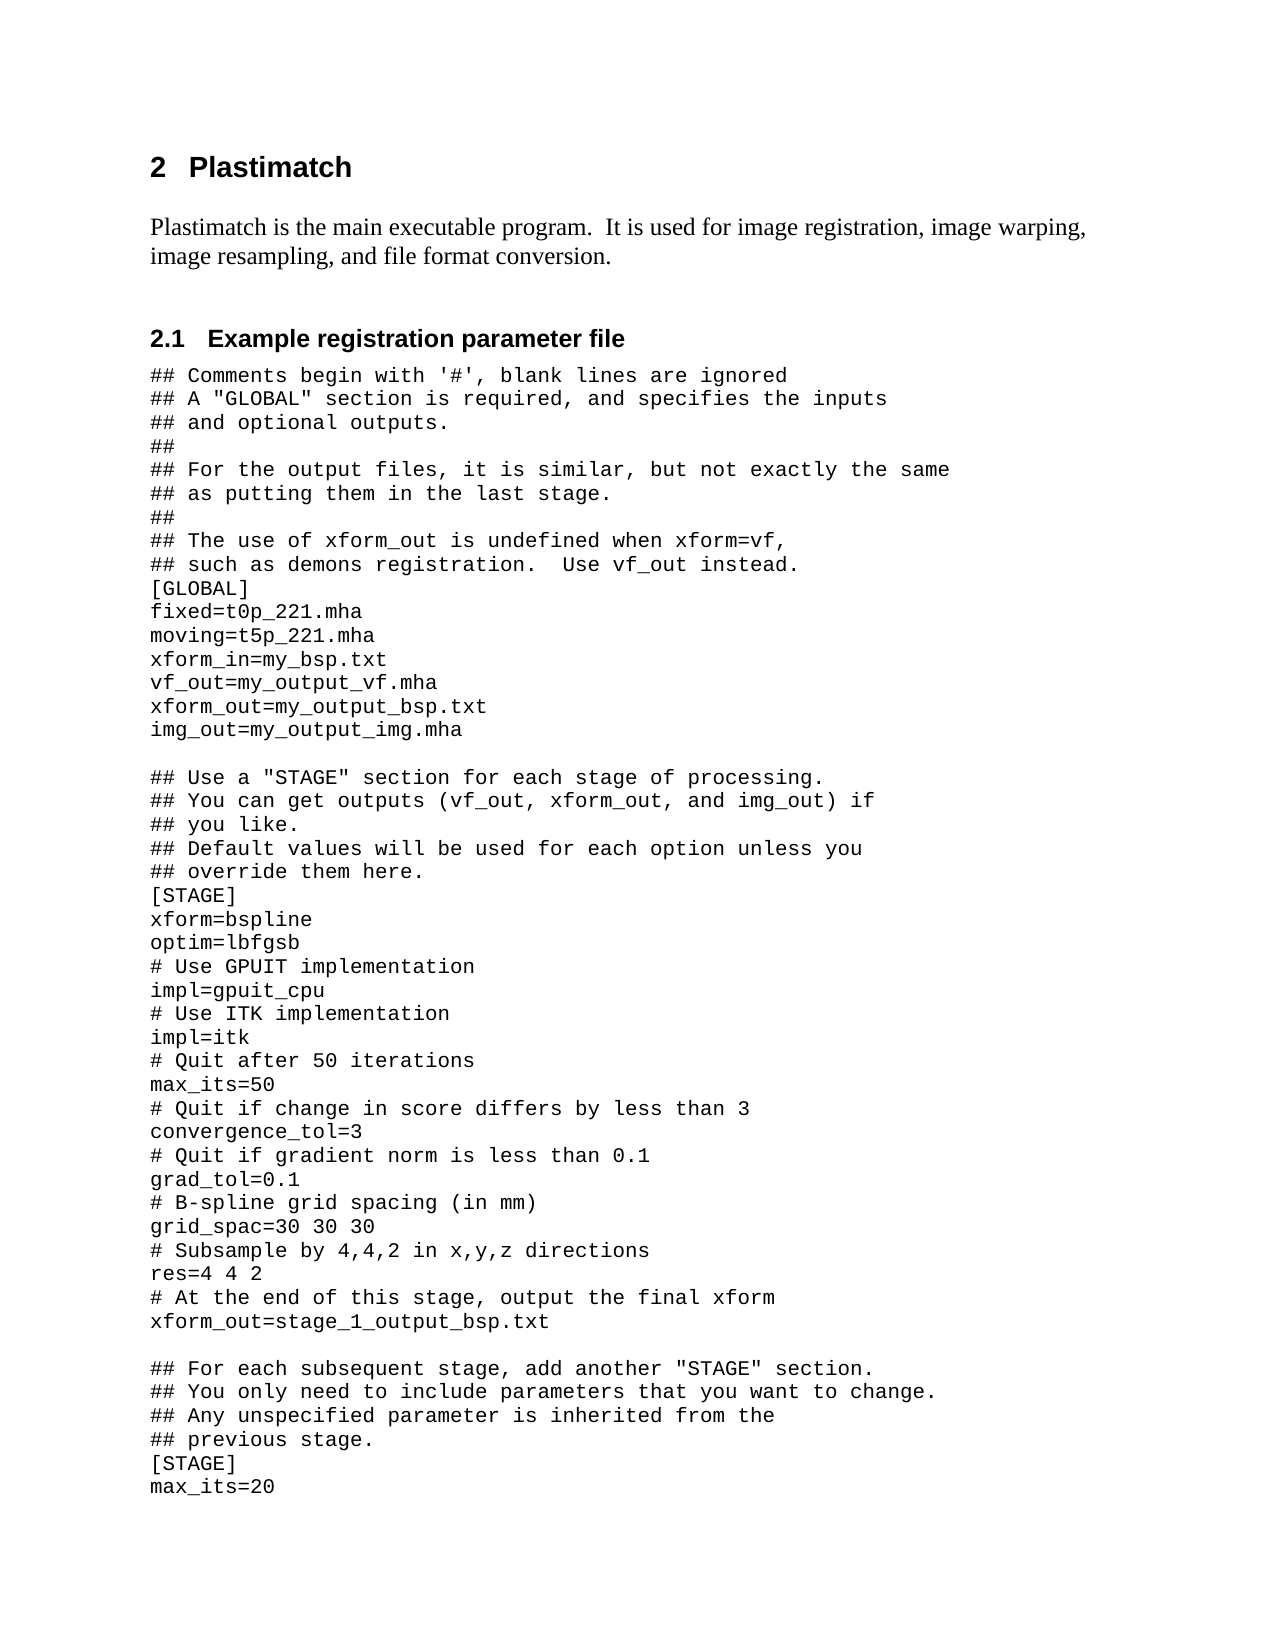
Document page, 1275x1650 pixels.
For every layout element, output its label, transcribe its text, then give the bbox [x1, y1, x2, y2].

text ## Use a "STAGE" section for each stage of processing. [150, 767, 1125, 790]
text ## For the output files, it is similar, but not exactly the same [150, 459, 1125, 483]
text # Use ITK implementation [150, 1003, 1125, 1027]
text ## You only need to include parameters that you want to change. [150, 1382, 1125, 1405]
text ## such as demons registration. Use vf_out instead. [150, 554, 1125, 578]
text vf_out=my_output_vf.mha [150, 672, 1125, 696]
text ## For each subsequent stage, add another "STAGE" section. [150, 1358, 1125, 1382]
text # Subsample by 4,4,2 in x,y,z directions [150, 1240, 1125, 1263]
text [GLOBAL] [150, 578, 1125, 601]
text max_its=50 [150, 1074, 1125, 1098]
text # At the end of this stage, output the final xform [150, 1287, 1125, 1311]
text ## [150, 436, 1125, 459]
text ## A "GLOBAL" section is required, and specifies the inputs [150, 388, 1125, 412]
text # B-spline grid spacing (in mm) [150, 1192, 1125, 1216]
text # Quit if gradient norm is less than 0.1 [150, 1145, 1125, 1169]
text impl=itk [150, 1027, 1125, 1051]
text img_out=my_output_img.mha [150, 719, 1125, 743]
text [STAGE] [150, 885, 1125, 909]
text xform=bspline [150, 909, 1125, 932]
text convergence_tol=3 [150, 1121, 1125, 1145]
text ## The use of xform_out is undefined when xform=vf, [150, 530, 1125, 554]
text # Quit if change in score differs by less than 3 [150, 1098, 1125, 1121]
text ## You can get outputs (vf_out, xform_out, and img_out) if [150, 790, 1125, 814]
text ## Comments begin with '#', blank lines are ignored [150, 365, 1125, 388]
text Plastimatch is the main executable program. It is used for image registration, image warping, image resampling, and file format conversion. [150, 212, 1125, 270]
text grad_tol=0.1 [150, 1169, 1125, 1192]
text max_its=20 [150, 1476, 1125, 1500]
text ## Default values will be used for each option unless you [150, 838, 1125, 861]
text ## as putting them in the last stage. [150, 483, 1125, 507]
text moving=t5p_221.mha [150, 625, 1125, 648]
text impl=gpuit_cpu [150, 979, 1125, 1003]
subtitle Plastimatch [150, 150, 1125, 183]
text ## you like. [150, 814, 1125, 838]
text [STAGE] [150, 1452, 1125, 1476]
text grid_spac=30 30 30 [150, 1216, 1125, 1240]
text ## Any unspecified parameter is inherited from the [150, 1405, 1125, 1429]
text # Use GPUIT implementation [150, 956, 1125, 979]
text optim=lbfgsb [150, 932, 1125, 956]
text fixed=t0p_221.mha [150, 601, 1125, 625]
subtitle Example registration parameter file [150, 323, 1125, 352]
text # Quit after 50 iterations [150, 1051, 1125, 1074]
text ## previous stage. [150, 1429, 1125, 1452]
text res=4 4 2 [150, 1263, 1125, 1287]
text xform_out=stage_1_output_bsp.txt [150, 1311, 1125, 1334]
text xform_out=my_output_bsp.txt [150, 696, 1125, 719]
text xform_in=my_bsp.txt [150, 648, 1125, 672]
text ## [150, 507, 1125, 530]
text ## and optional outputs. [150, 412, 1125, 436]
text ## override them here. [150, 861, 1125, 885]
